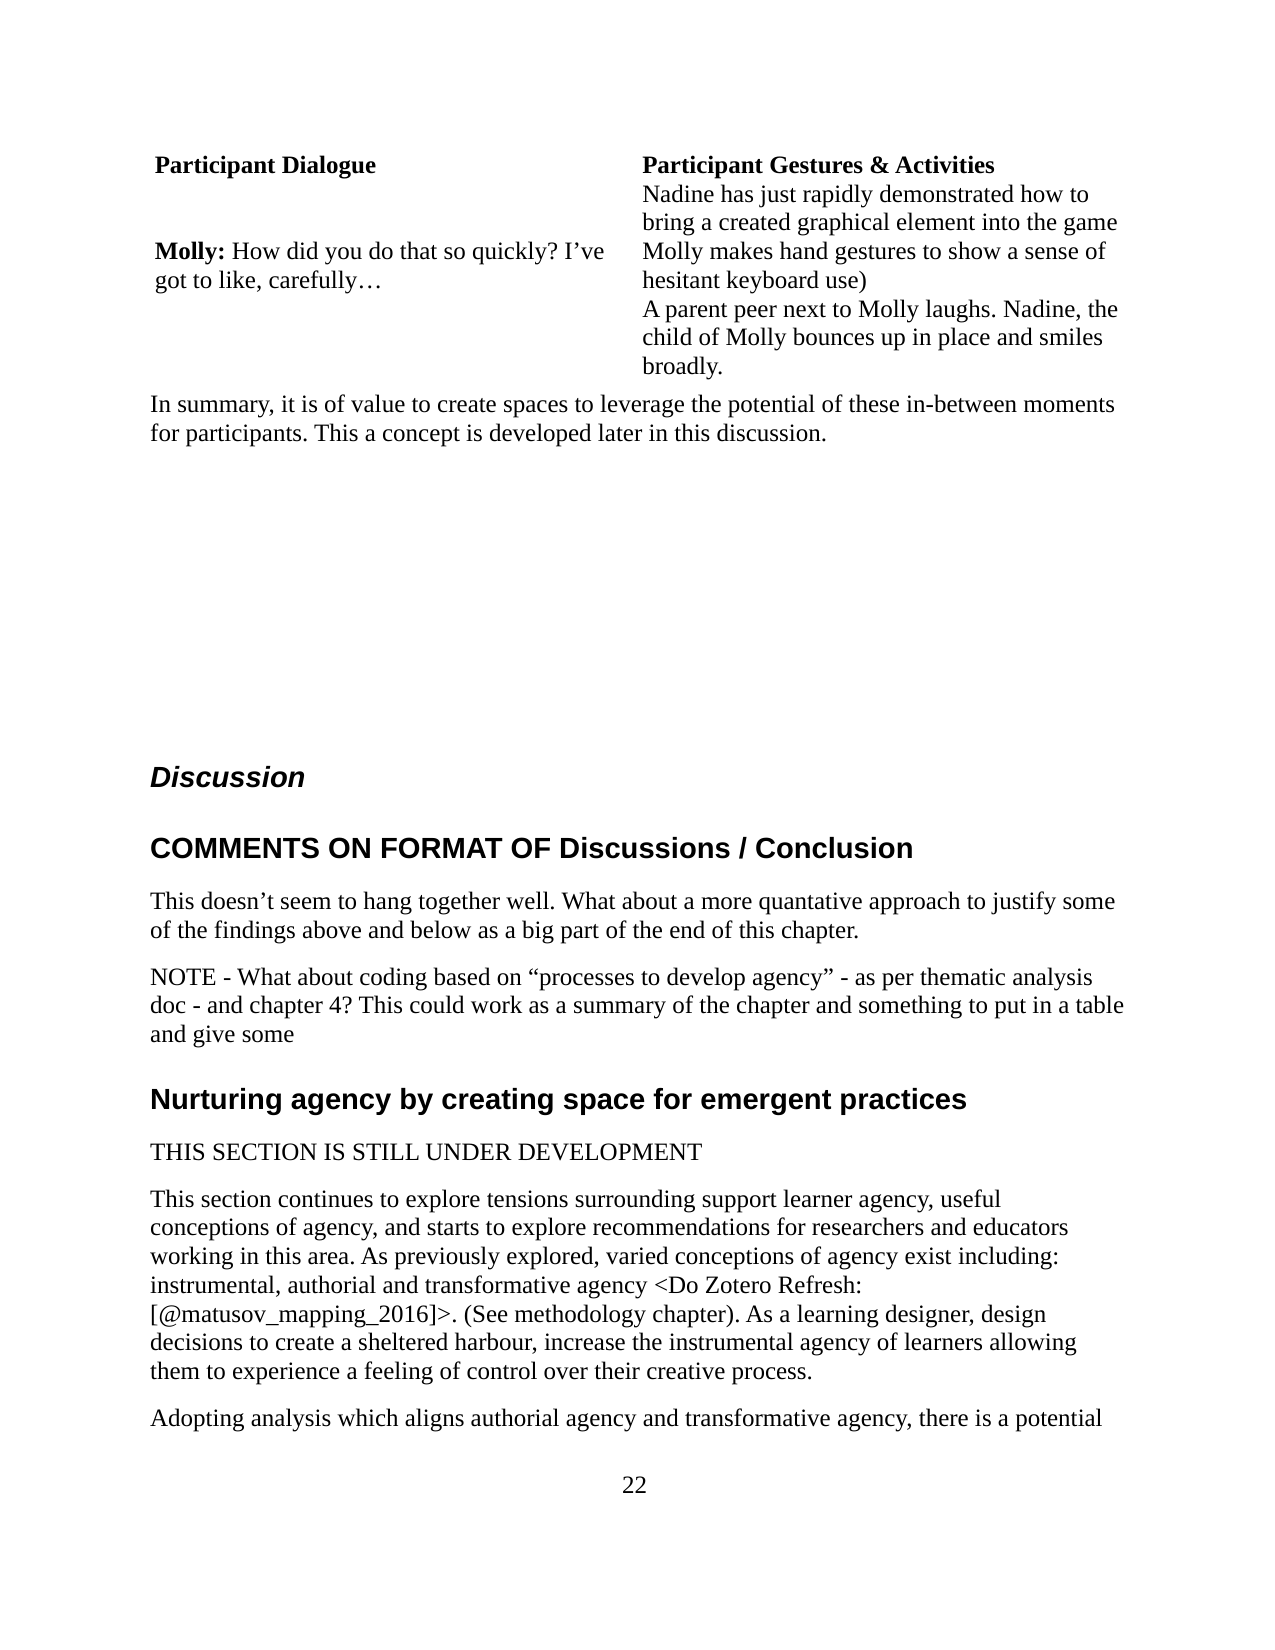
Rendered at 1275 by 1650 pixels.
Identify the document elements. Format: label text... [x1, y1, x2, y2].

table_header Participant Gestures & Activities [638, 150, 1125, 179]
table_cell A parent peer next to Molly laughs. Nadine, the child of Molly bounces up in place and smiles broadly. [638, 294, 1125, 380]
table_cell Nadine has just rapidly demonstrated how to bring a created graphical element into the game [638, 179, 1125, 236]
text This doesn’t seem to hang together well. What about a more quantative approach to justify some of the findings above and below as a big part of the end of this chapter. [150, 886, 1125, 944]
text NOTE - What about coding based on “processes to develop agency” - as per thematic analysis doc - and chapter 4? This could work as a summary of the chapter and something to put in a table and give some [150, 962, 1125, 1048]
table_cell Molly makes hand gestures to show a sense of hesitant keyboard use) [638, 236, 1125, 294]
text This section continues to explore tensions surrounding support learner agency, useful conceptions of agency, and starts to explore recommendations for researchers and educators working in this area. As previously explored, varied conceptions of agency exist including: instrumental, authorial and transformative agency <Do Zotero Refresh: [@matusov_mapping_2016]>. (See methodology chapter). As a learning designer, design decisions to create a sheltered harbour, increase the instrumental agency of learners allowing them to experience a feeling of control over their creative process. [150, 1184, 1125, 1385]
text THIS SECTION IS STILL UNDER DEVELOPMENT [150, 1137, 1125, 1166]
table_header Participant Dialogue [150, 150, 637, 179]
table_cell Molly: How did you do that so quickly? I’ve got to like, carefully… [150, 236, 637, 294]
subtitle Discussion [150, 760, 1125, 794]
table_cell [150, 294, 637, 380]
text In summary, it is of value to create spaces to leverage the potential of these in-between moments for participants. This a concept is developed later in this discussion. [150, 389, 1125, 446]
subtitle Nurturing agency by creating space for emergent practices [150, 1082, 1125, 1116]
text Adopting analysis which aligns authorial agency and transformative agency, there is a potential [150, 1403, 1125, 1432]
table_cell [150, 179, 637, 236]
subtitle COMMENTS ON FORMAT OF Discussions / Conclusion [150, 831, 1125, 865]
